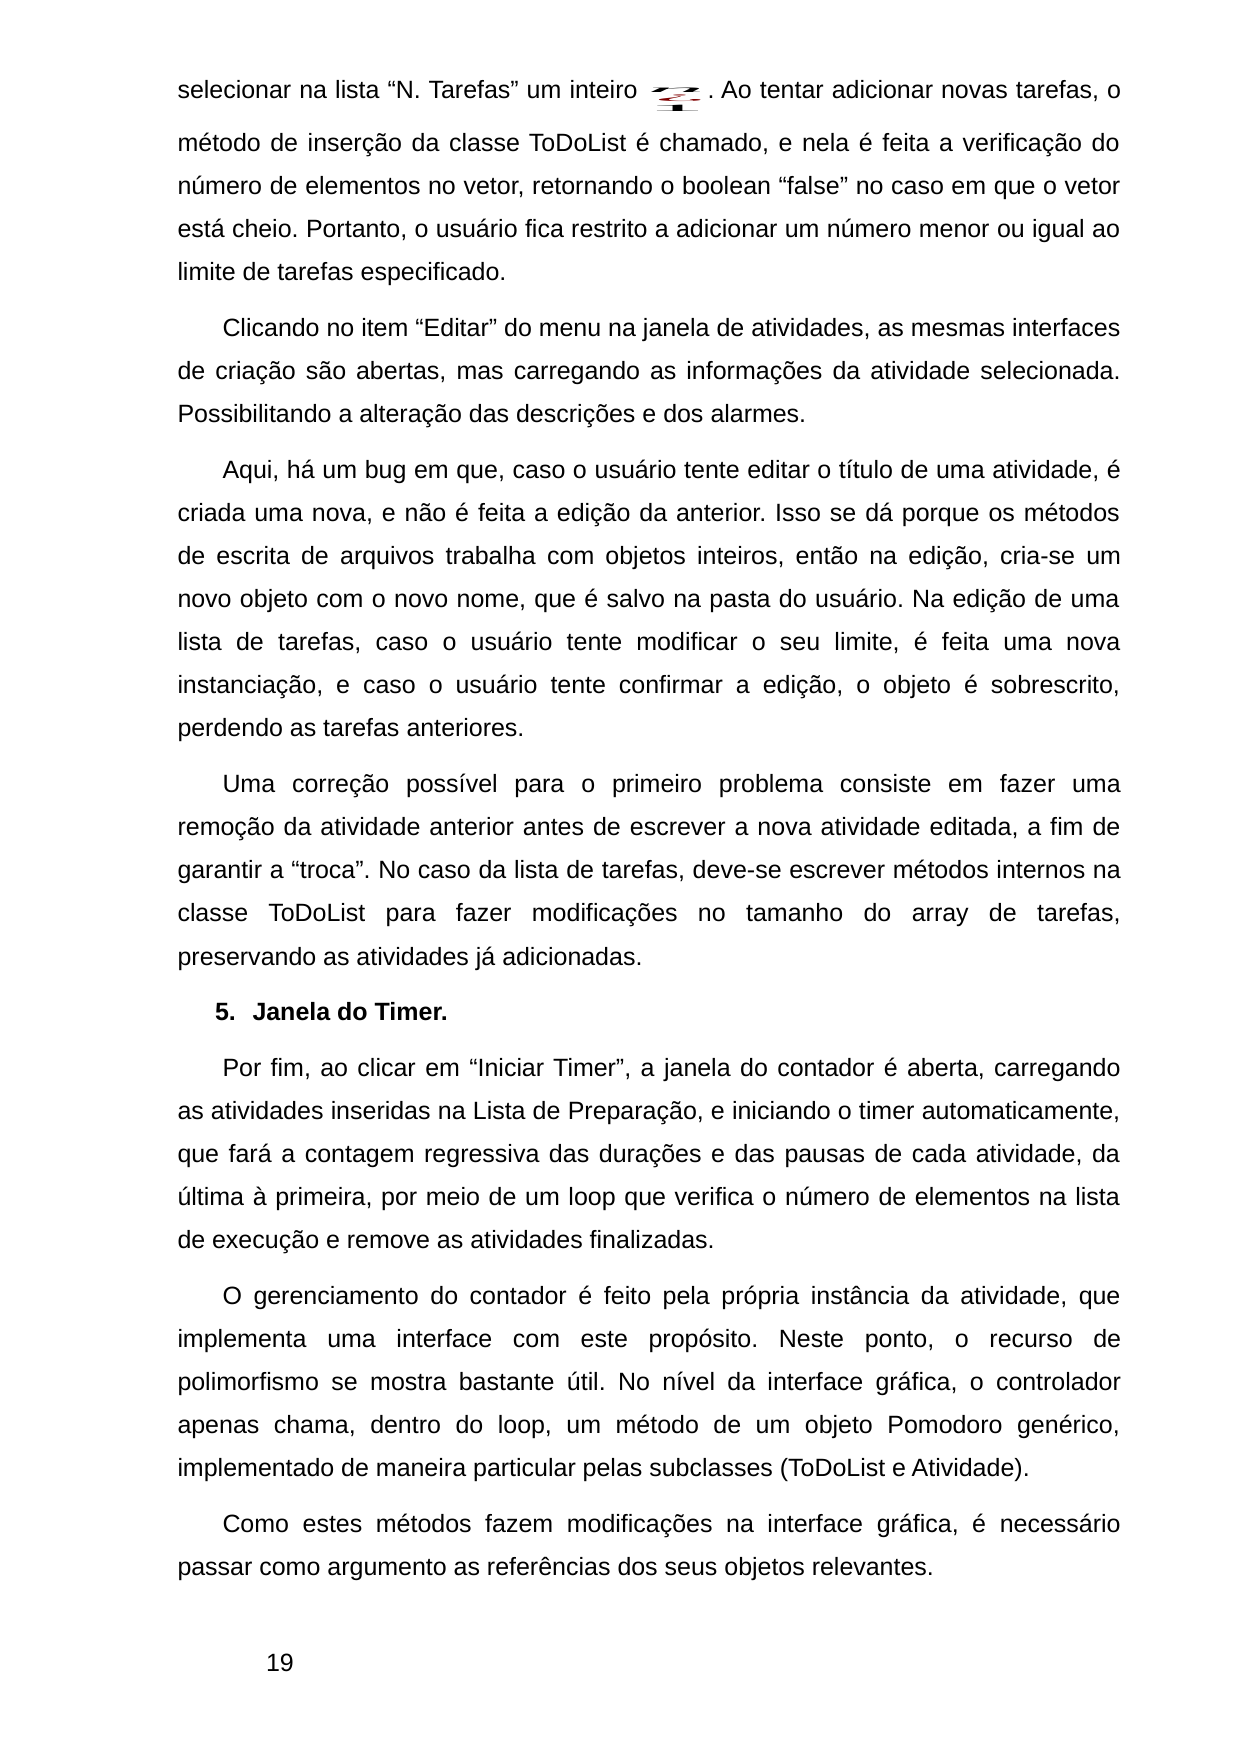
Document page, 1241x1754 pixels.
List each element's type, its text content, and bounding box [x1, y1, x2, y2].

text Por fim, ao clicar em “Iniciar Timer”, a janela do contador é aberta, carregando as atividades inseridas na Lista de Preparação, e iniciando o timer automaticamente, que fará a contagem regressiva das durações e das pausas de cada atividade, da última à primeira, por meio de um loop que verifica o número de elementos na lista de execução e remove as atividades finalizadas. [177, 1053, 1122, 1254]
text Clicando no item “Editar” do menu na janela de atividades, as mesmas interfaces de criação são abertas, mas carregando as informações da atividade selecionada. Possibilitando a alteração das descrições e dos alarmes. [177, 313, 1122, 428]
list Janela do Timer. [215, 997, 1122, 1026]
text selecionar na lista “N. Tarefas” um inteiro . Ao tentar adicionar novas tarefas, o método de inserção da classe ToDoList é chamado, e nela é feita a verificação do número de elementos no vetor, retornando o boolean “false” no caso em que o vetor está cheio. Portanto, o usuário fica restrito a adicionar um número menor ou igual ao limite de tarefas especificado. [177, 75, 1122, 286]
text Uma correção possível para o primeiro problema consiste em fazer uma remoção da atividade anterior antes de escrever a nova atividade editada, a fim de garantir a “troca”. No caso da lista de tarefas, deve-se escrever métodos internos na classe ToDoList para fazer modificações no tamanho do array de tarefas, preservando as atividades já adicionadas. [177, 769, 1122, 970]
text Como estes métodos fazem modificações na interface gráfica, é necessário passar como argumento as referências dos seus objetos relevantes. [177, 1509, 1122, 1581]
text O gerenciamento do contador é feito pela própria instância da atividade, que implementa uma interface com este propósito. Neste ponto, o recurso de polimorfismo se mostra bastante útil. No nível da interface gráfica, o controlador apenas chama, dentro do loop, um método de um objeto Pomodoro genérico, implementado de maneira particular pelas subclasses (ToDoList e Atividade). [177, 1281, 1122, 1482]
text Aqui, há um bug em que, caso o usuário tente editar o título de uma atividade, é criada uma nova, e não é feita a edição da anterior. Isso se dá porque os métodos de escrita de arquivos trabalha com objetos inteiros, então na edição, cria-se um novo objeto com o novo nome, que é salvo na pasta do usuário. Na edição de uma lista de tarefas, caso o usuário tente modificar o seu limite, é feita uma nova instanciação, e caso o usuário tente confirmar a edição, o objeto é sobrescrito, perdendo as tarefas anteriores. [177, 454, 1122, 742]
